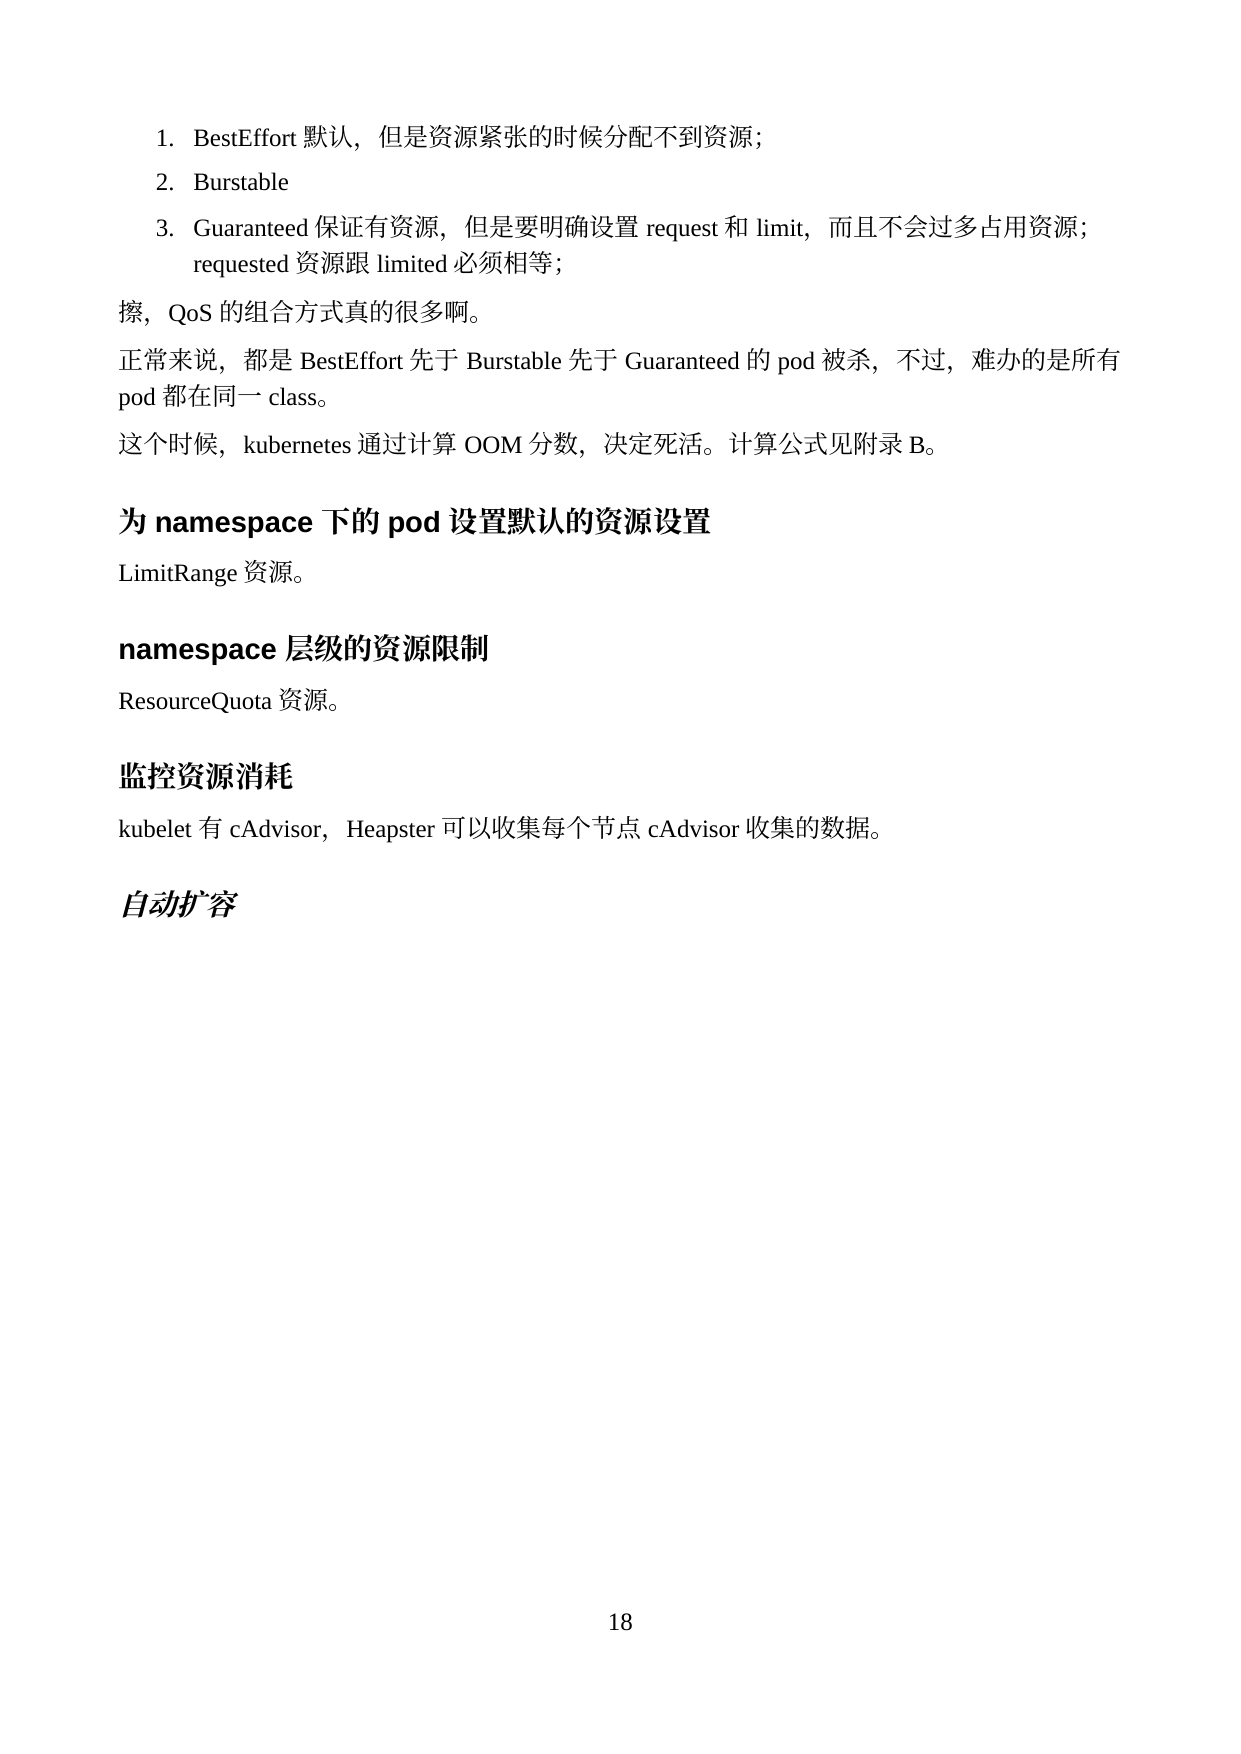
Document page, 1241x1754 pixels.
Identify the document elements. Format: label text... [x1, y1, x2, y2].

text ResourceQuota 资源。 [118, 681, 1122, 717]
subtitle namespace 层级的资源限制 [118, 626, 1122, 668]
list Burstable [156, 167, 1122, 195]
subtitle 监控资源消耗 [118, 754, 1122, 796]
subtitle 为 namespace 下的 pod 设置默认的资源设置 [118, 498, 1122, 540]
list Guaranteed 保证有资源，但是要明确设置 request 和 limit，而且不会过多占用资源；requested 资源跟 limited 必须相等； [156, 208, 1122, 280]
text kubelet 有 cAdvisor，Heapster 可以收集每个节点 cAdvisor 收集的数据。 [118, 808, 1122, 844]
text 正常来说，都是 BestEffort 先于 Burstable 先于 Guaranteed 的 pod 被杀，不过，难办的是所有 pod 都在同一 class。 [118, 341, 1122, 412]
list BestEffort 默认，但是资源紧张的时候分配不到资源； [156, 118, 1122, 154]
text LimitRange 资源。 [118, 553, 1122, 589]
text 这个时候，kubernetes 通过计算 OOM 分数，决定死活。计算公式见附录B。 [118, 425, 1122, 461]
text 擦，QoS 的组合方式真的很多啊。 [118, 292, 1122, 328]
subtitle 自动扩容 [118, 882, 1122, 924]
